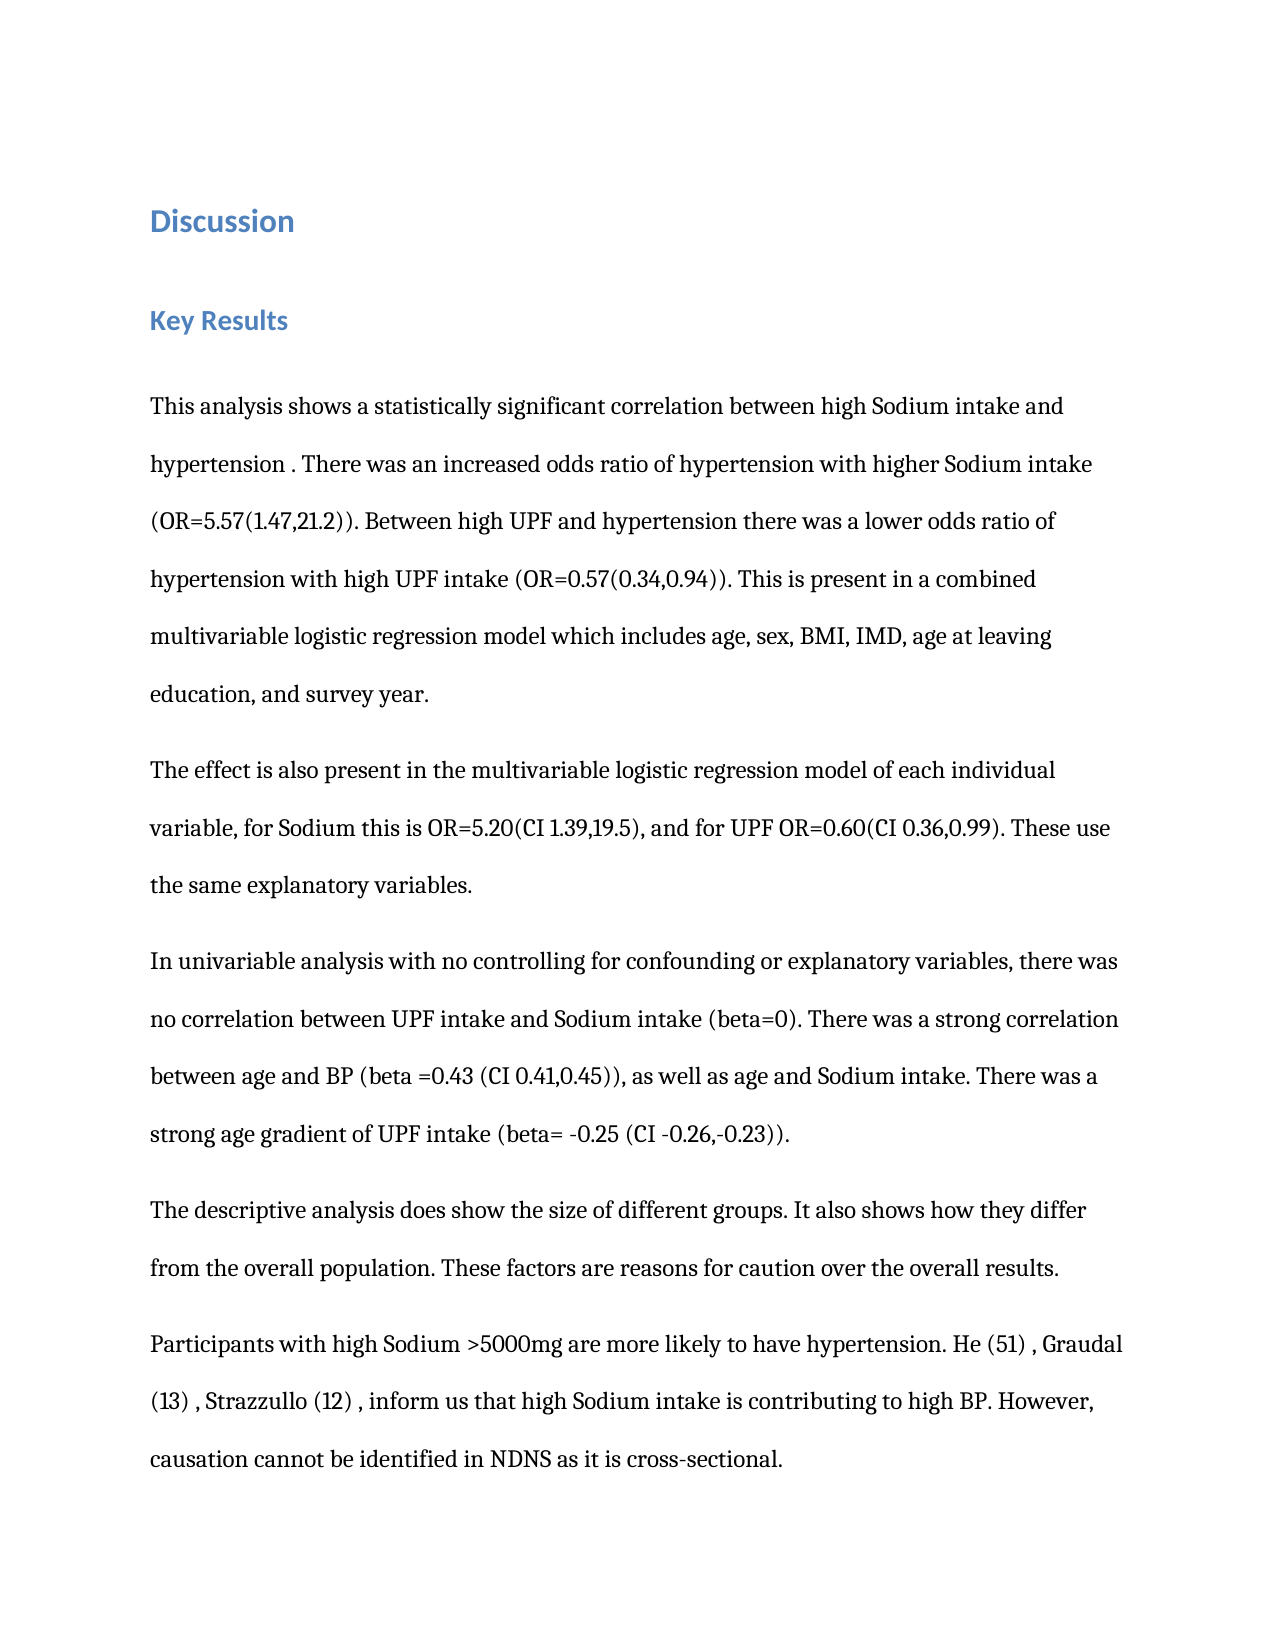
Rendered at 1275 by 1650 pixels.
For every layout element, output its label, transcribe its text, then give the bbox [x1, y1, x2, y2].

text The effect is also present in the multivariable logistic regression model of each individual variable, for Sodium this is OR=5.20(CI 1.39,19.5), and for UPF OR=0.60(CI 0.36,0.99). These use the same explanatory variables. [150, 756, 1125, 900]
text In univariable analysis with no controlling for confounding or explanatory variables, there was no correlation between UPF intake and Sodium intake (beta=0). There was a strong correlation between age and BP (beta =0.43 (CI 0.41,0.45)), as well as age and Sodium intake. There was a strong age gradient of UPF intake (beta= -0.25 (CI -0.26,-0.23)). [150, 947, 1125, 1148]
text The descriptive analysis does show the size of different groups. It also shows how they differ from the overall population. These factors are reasons for caution over the overall results. [150, 1196, 1125, 1282]
subtitle Key Results [150, 302, 1125, 338]
text Participants with high Sodium >5000mg are more likely to have hypertension. He (51) , Graudal (13) , Strazzullo (12) , inform us that high Sodium intake is contributing to high BP. However, causation cannot be identified in NDNS as it is cross-sectional. [150, 1330, 1125, 1473]
subtitle Discussion [150, 200, 1125, 241]
text This analysis shows a statistically significant correlation between high Sodium intake and hypertension . There was an increased odds ratio of hypertension with higher Sodium intake (OR=5.57(1.47,21.2)). Between high UPF and hypertension there was a lower odds ratio of hypertension with high UPF intake (OR=0.57(0.34,0.94)). This is present in a combined multivariable logistic regression model which includes age, sex, BMI, IMD, age at leaving education, and survey year. [150, 392, 1125, 708]
